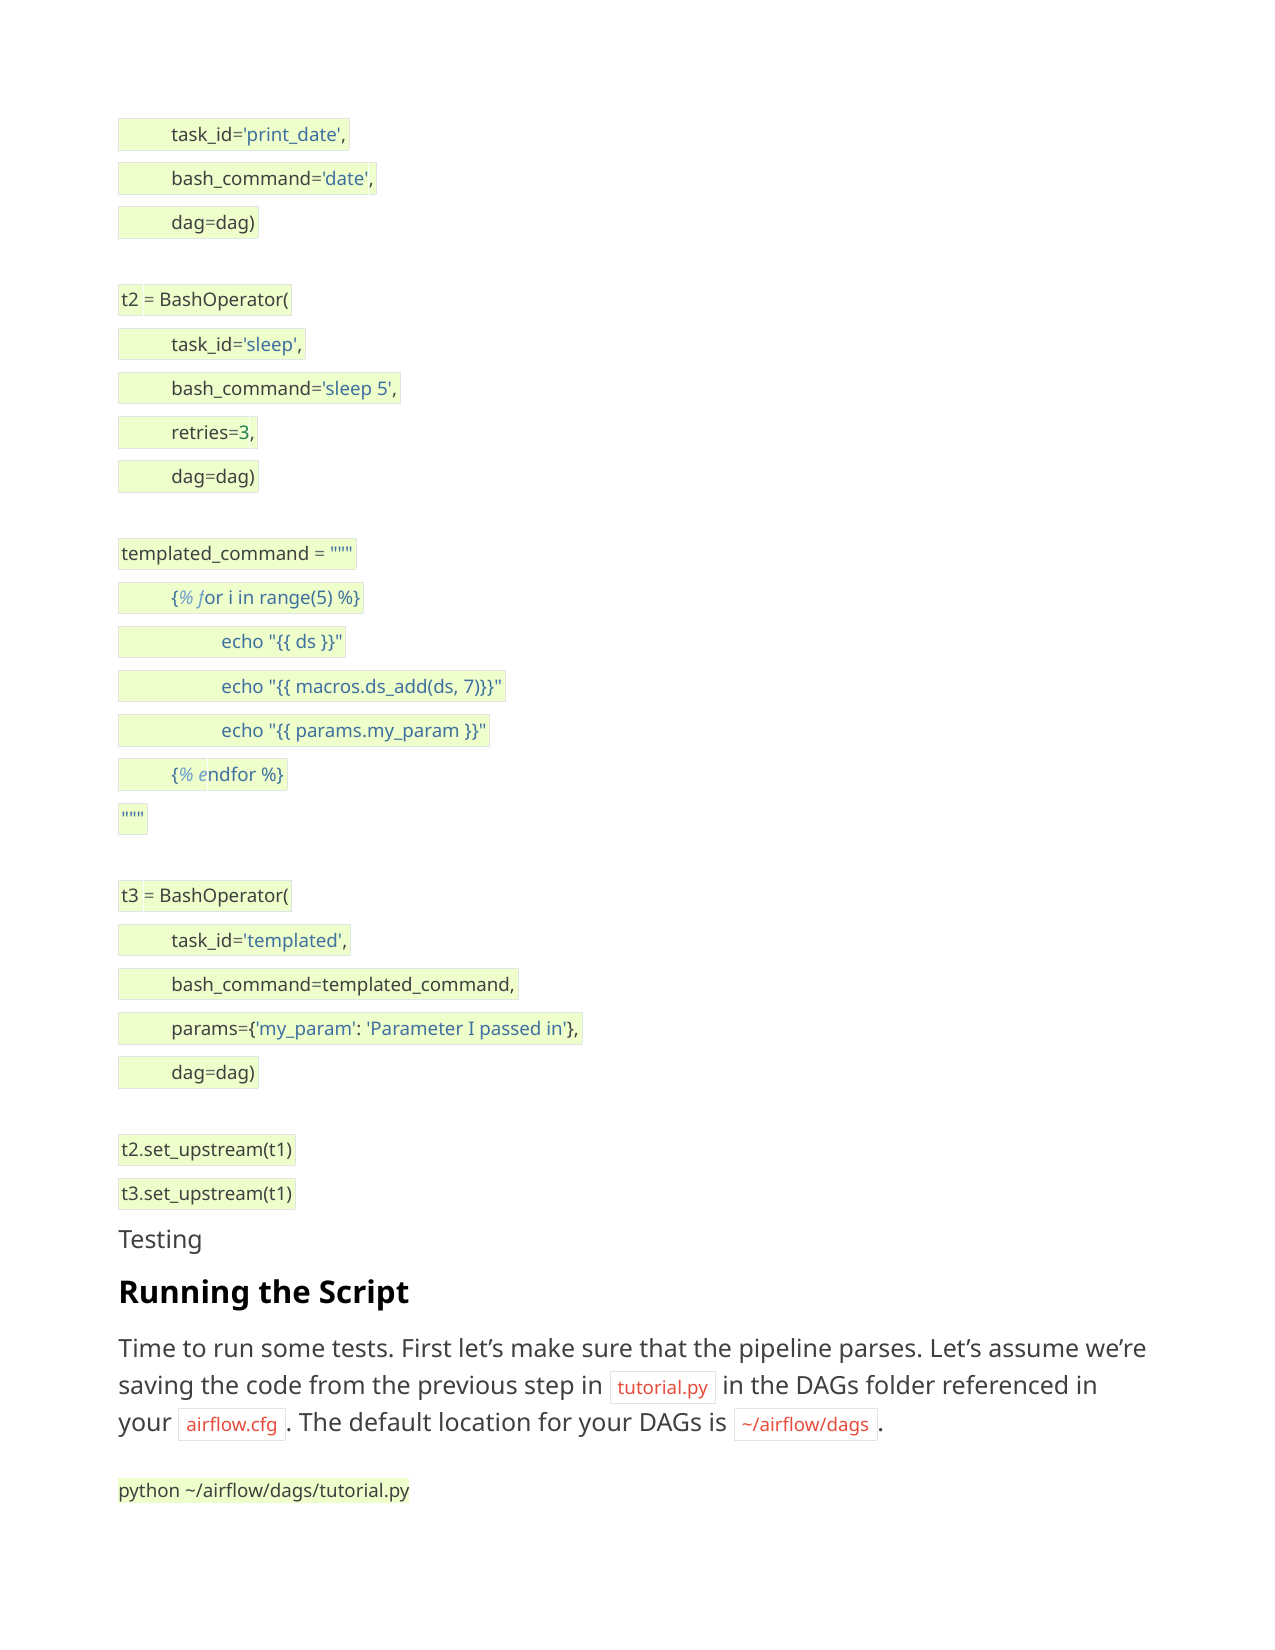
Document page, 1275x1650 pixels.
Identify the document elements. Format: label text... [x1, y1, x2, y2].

text {% endfor %} [119, 759, 287, 790]
text t2.set_upstream(t1) [119, 1135, 295, 1165]
text [583, 1012, 1157, 1044]
text [148, 802, 1157, 834]
text [288, 758, 1157, 790]
text dag=dag) [119, 1057, 258, 1088]
text [296, 1178, 1157, 1209]
text [259, 1056, 1157, 1088]
text Time to run some tests. First let’s make sure that the pipeline parses. Let’s assume we’re saving the code from the previous step in tutorial.py in the DAGs folder referenced in your airflow.cfg. The default location for your DAGs is ~/airflow/dags. [118, 1328, 1157, 1440]
text bash_command='sleep 5', [119, 373, 400, 403]
text t2 = BashOperator( [119, 285, 291, 315]
text [401, 372, 1157, 403]
text [364, 582, 1157, 613]
text t3.set_upstream(t1) [119, 1179, 295, 1209]
text task_id='templated', [119, 925, 350, 955]
text """ [119, 804, 147, 834]
text {% for i in range(5) %} [119, 583, 363, 613]
text task_id='print_date', [119, 119, 349, 150]
text [259, 460, 1157, 492]
text templated_command = """ [119, 539, 356, 569]
text [306, 328, 1157, 359]
text [357, 537, 1157, 569]
text echo "{{ macros.ds_add(ds, 7)}}" [119, 671, 505, 701]
text echo "{{ params.my_param }}" [119, 715, 489, 746]
text task_id='sleep', [119, 329, 305, 359]
text bash_command=templated_command, [119, 969, 518, 999]
text python ~/airflow/dags/tutorial.py [118, 1478, 1157, 1503]
text [258, 416, 1157, 448]
subtitle Running the Script [118, 1271, 1157, 1313]
text [351, 924, 1157, 955]
text echo "{{ ds }}" [119, 627, 345, 657]
text [292, 880, 1157, 911]
text t3 = BashOperator( [119, 881, 291, 911]
subtitle Testing [118, 1222, 1157, 1256]
text bash_command='date', [119, 163, 376, 194]
text [377, 162, 1157, 194]
text [519, 968, 1157, 999]
text [350, 118, 1157, 150]
text dag=dag) [119, 461, 258, 492]
text [292, 284, 1157, 315]
text [506, 670, 1157, 702]
text [259, 206, 1157, 238]
text [346, 626, 1157, 657]
text params={'my_param': 'Parameter I passed in'}, [119, 1013, 582, 1044]
text dag=dag) [119, 207, 258, 238]
text [296, 1133, 1157, 1165]
text [490, 714, 1157, 746]
text retries=3, [119, 417, 257, 448]
